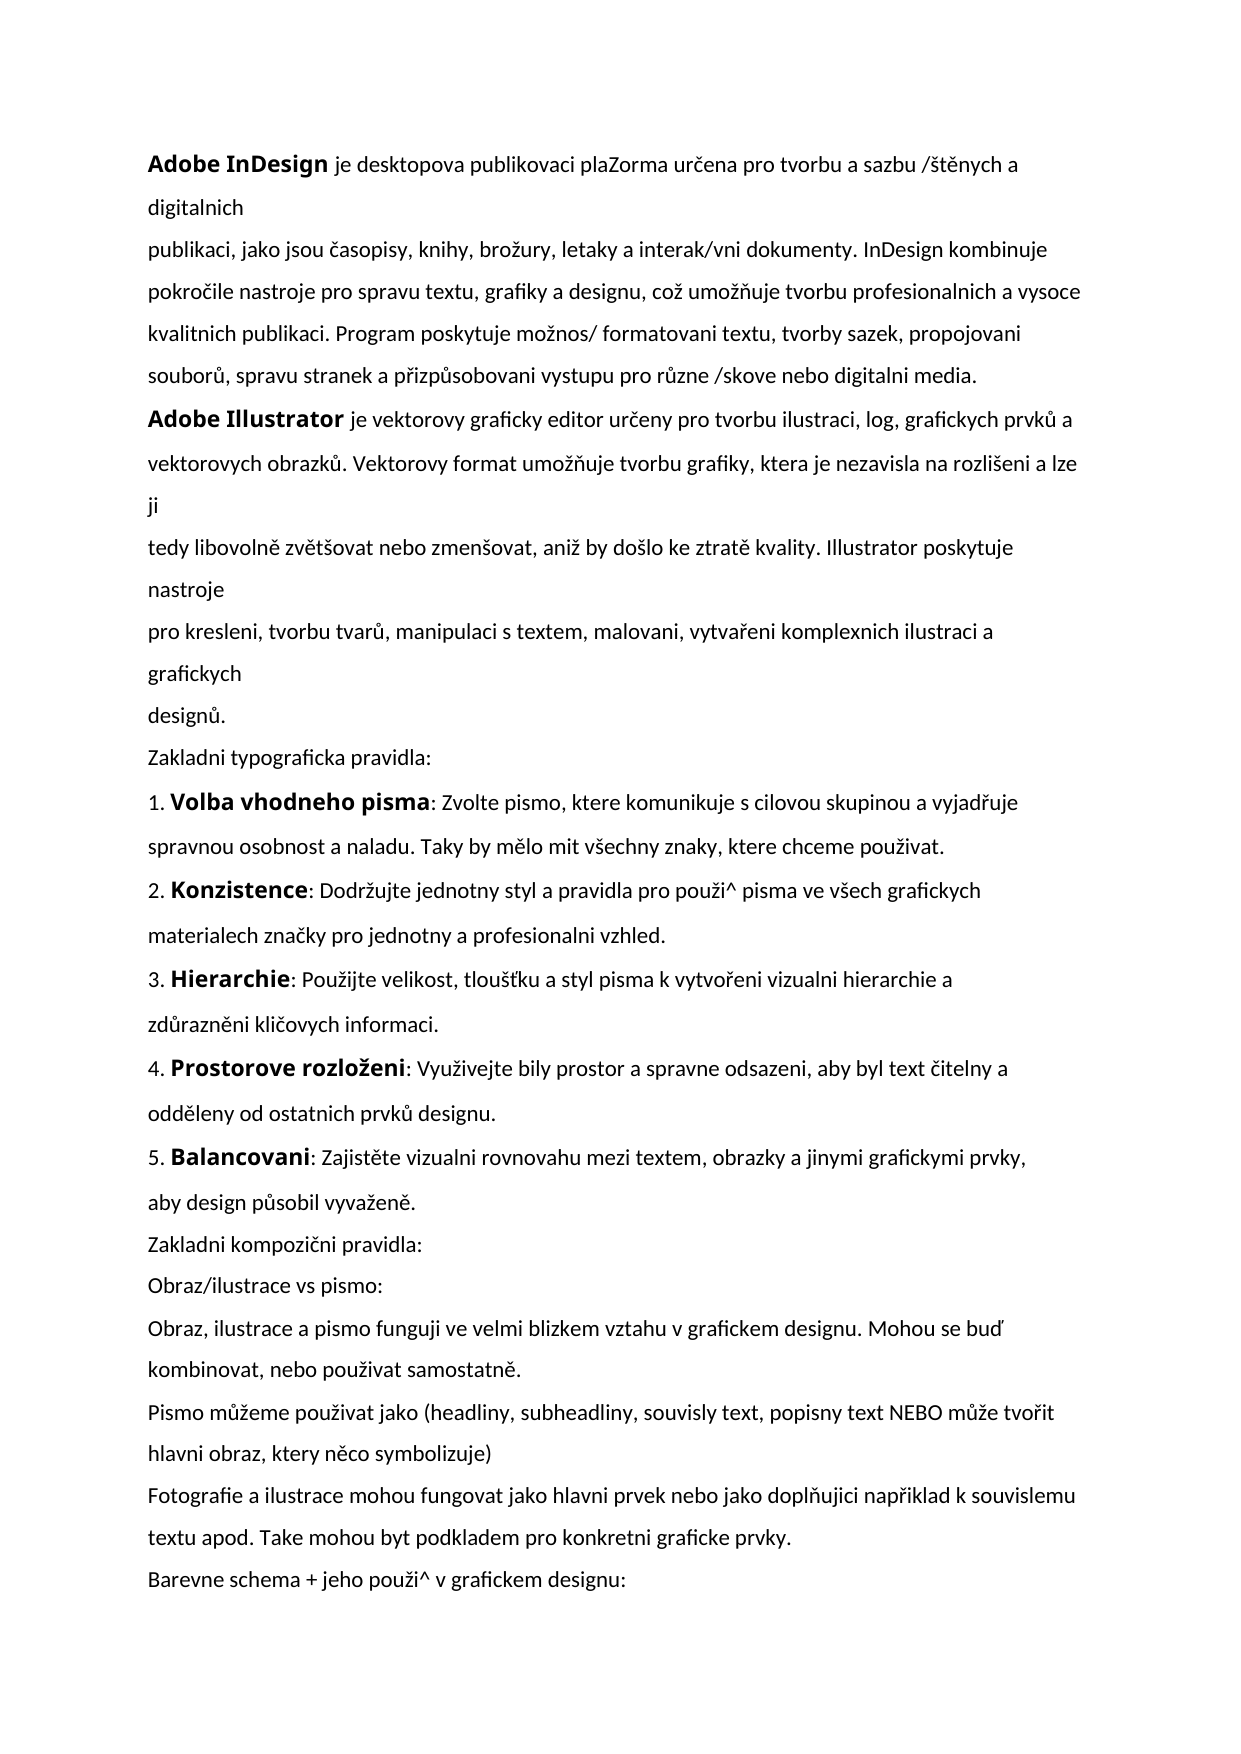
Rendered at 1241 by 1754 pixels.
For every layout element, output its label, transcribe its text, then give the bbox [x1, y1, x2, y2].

text aby design působil vyvaženě. [148, 1188, 1093, 1216]
text Barevne schema + jeho použi^ v grafickem designu: [148, 1566, 1093, 1593]
text tedy libovolně zvětšovat nebo zmenšovat, aniž by došlo ke ztratě kvality. Illustrator poskytuje nastroje [148, 533, 1093, 603]
text Pismo můžeme použivat jako (headliny, subheadliny, souvisly text, popisny text NEBO může tvořit [148, 1398, 1093, 1426]
text Fotografie a ilustrace mohou fungovat jako hlavni prvek nebo jako doplňujici napřiklad k souvislemu [148, 1482, 1093, 1509]
text Zakladni typograficka pravidla: [148, 743, 1093, 771]
text 1. Volba vhodneho pisma: Zvolte pismo, ktere komunikuje s cilovou skupinou a vyjadřuje [148, 785, 1093, 817]
text Obraz, ilustrace a pismo funguji ve velmi blizkem vztahu v grafickem designu. Mohou se buď [148, 1314, 1093, 1342]
text 2. Konzistence: Dodržujte jednotny styl a pravidla pro použi^ pisma ve všech grafickych [148, 874, 1093, 906]
text 3. Hierarchie: Použijte velikost, tloušťku a styl pisma k vytvořeni vizualni hierarchie a [148, 963, 1093, 994]
text 4. Prostorove rozloženi: Využivejte bily prostor a spravne odsazeni, aby byl text čitelny a [148, 1052, 1093, 1083]
text Adobe Illustrator je vektorovy graficky editor určeny pro tvorbu ilustraci, log, grafickych prvků a [148, 403, 1093, 434]
text vektorovych obrazků. Vektorovy format umožňuje tvorbu grafiky, ktera je nezavisla na rozlišeni a lze ji [148, 449, 1093, 519]
text Zakladni kompozični pravidla: [148, 1230, 1093, 1258]
text designů. [148, 701, 1093, 729]
text 5. Balancovani: Zajistěte vizualni rovnovahu mezi textem, obrazky a jinymi grafickymi prvky, [148, 1141, 1093, 1172]
text Adobe InDesign je desktopova publikovaci plaZorma určena pro tvorbu a sazbu /štěnych a digitalnich [148, 148, 1093, 221]
text spravnou osobnost a naladu. Taky by mělo mit všechny znaky, ktere chceme použivat. [148, 832, 1093, 860]
text kombinovat, nebo použivat samostatně. [148, 1356, 1093, 1384]
text zdůrazněni kličovych informaci. [148, 1010, 1093, 1038]
text pro kresleni, tvorbu tvarů, manipulaci s textem, malovani, vytvařeni komplexnich ilustraci a grafickych [148, 617, 1093, 687]
text odděleny od ostatnich prvků designu. [148, 1099, 1093, 1127]
text souborů, spravu stranek a přizpůsobovani vystupu pro různe /skove nebo digitalni media. [148, 361, 1093, 389]
text materialech značky pro jednotny a profesionalni vzhled. [148, 921, 1093, 949]
text publikaci, jako jsou časopisy, knihy, brožury, letaky a interak/vni dokumenty. InDesign kombinuje [148, 235, 1093, 263]
text textu apod. Take mohou byt podkladem pro konkretni graficke prvky. [148, 1523, 1093, 1552]
text hlavni obraz, ktery něco symbolizuje) [148, 1439, 1093, 1468]
text Obraz/ilustrace vs pismo: [148, 1272, 1093, 1300]
text pokročile nastroje pro spravu textu, grafiky a designu, což umožňuje tvorbu profesionalnich a vysoce [148, 277, 1093, 305]
text kvalitnich publikaci. Program poskytuje možnos/ formatovani textu, tvorby sazek, propojovani [148, 319, 1093, 347]
